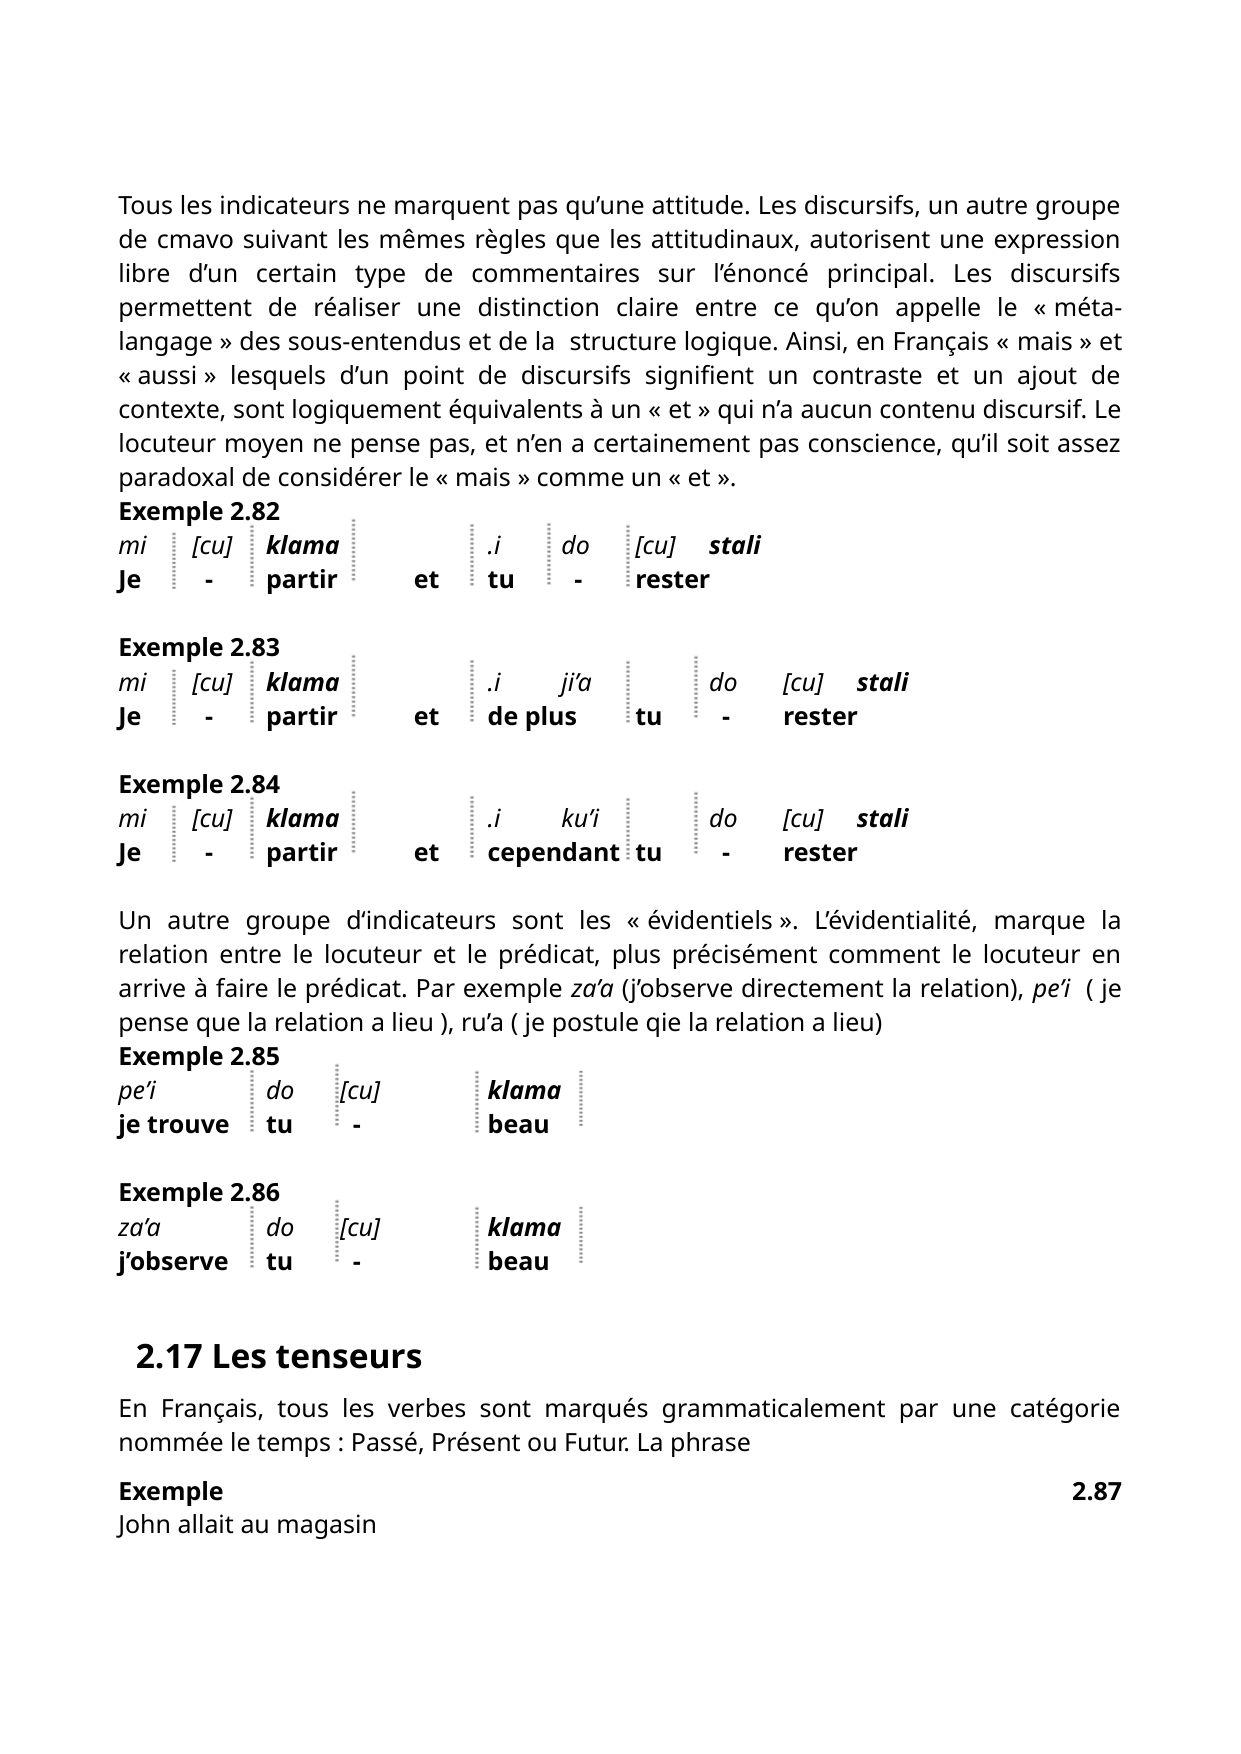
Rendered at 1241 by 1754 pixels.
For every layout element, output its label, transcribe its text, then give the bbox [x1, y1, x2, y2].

text .i ku’i [482, 800, 620, 834]
text En Français, tous les verbes sont marqués grammaticalement par une catégorie nommée le temps : Passé, Présent ou Futur. La phrase [118, 1390, 1122, 1458]
text mi [118, 664, 166, 698]
text za’a do [cu] klama [347, 1209, 469, 1243]
picture [469, 1065, 487, 1137]
picture [346, 649, 363, 721]
text Exemple 2.83 [118, 630, 1122, 664]
text Exemple 2.84 [118, 766, 1122, 800]
text je trouve tu - beau [118, 1107, 1122, 1141]
subtitle 2.17 Les tenseurs [118, 1332, 1122, 1378]
picture [541, 518, 559, 589]
text [638, 800, 688, 834]
picture [244, 1200, 262, 1272]
text Tous les indicateurs ne marquent pas qu’une attitude. Les discursifs, un autre groupe de cmavo suivant les mêmes règles que les attitudinaux, autorisent une expression libre d’un certain type de commentaires sur l’énoncé principal. Les discursifs permettent de réaliser une distinction claire entre ce qu’on appelle le « méta-langage » des sous-entendus et de la structure logique. Ainsi, en Français « mais » et « aussi » lesquels d’un point de discursifs signifient un contraste et un ajout de contexte, sont logiquement équivalents à un « et » qui n’a aucun contenu discursif. Le locuteur moyen ne pense pas, et n’en a certainement pas conscience, qu’il soit assez paradoxal de considérer le « mais » comme un « et ». [118, 187, 1122, 494]
picture [620, 519, 638, 591]
text pe’i do [cu] klama [347, 1073, 469, 1107]
text pe’i do [cu] klama [591, 1073, 1122, 1107]
text pe’i do [cu] klama [118, 1073, 244, 1107]
text [cu] [184, 800, 244, 834]
picture [346, 786, 363, 857]
text j’observe tu - beau [118, 1243, 1122, 1277]
text Je - partir et de plus tu - rester [118, 698, 1122, 732]
picture [464, 518, 482, 590]
picture [166, 527, 184, 593]
text [363, 664, 464, 698]
picture [688, 787, 706, 858]
text do [cu] stali [706, 664, 1122, 698]
picture [573, 1065, 591, 1130]
text [cu] [184, 664, 244, 698]
text Exemple 2.86 [118, 1175, 1122, 1209]
picture [244, 519, 262, 591]
text za’a do [cu] klama [487, 1209, 573, 1243]
picture [688, 650, 706, 722]
text .i [482, 528, 541, 562]
picture [620, 656, 638, 727]
picture [464, 654, 482, 726]
picture [166, 664, 184, 729]
text za’a do [cu] klama [591, 1209, 1122, 1243]
text za’a do [cu] klama [118, 1209, 244, 1243]
text [363, 528, 464, 562]
text pe’i do [cu] klama [487, 1073, 573, 1107]
text Je - partir et tu - rester [118, 562, 1122, 596]
text Un autre groupe d‘indicateurs sont les « évidentiels ». L’évidentialité, marque la relation entre le locuteur et le prédicat, plus précisément comment le locuteur en arrive à faire le prédicat. Par exemple za’a (j’observe directement la relation), pe’i ( je pense que la relation a lieu ), ru’a ( je postule qie la relation a lieu) [118, 903, 1122, 1039]
text Exemple 2.82 [118, 494, 1122, 528]
picture [329, 1194, 347, 1266]
text klama [262, 800, 346, 834]
text do [cu] stali [706, 800, 1122, 834]
picture [244, 1064, 262, 1136]
picture [244, 655, 262, 727]
picture [573, 1201, 591, 1267]
text klama [262, 528, 346, 562]
text mi [118, 528, 166, 562]
text [638, 664, 688, 698]
picture [620, 792, 638, 864]
text Je - partir et cependant tu - rester [118, 834, 1122, 868]
text .i ji’a [482, 664, 620, 698]
text mi [118, 800, 166, 834]
text [cu] [184, 528, 244, 562]
text Exemple 2.85 [118, 1039, 1122, 1073]
picture [166, 800, 184, 866]
text do [559, 528, 620, 562]
text Exemple 2.87 John allait au magasin [118, 1473, 1122, 1541]
text pe’i do [cu] klama [262, 1073, 329, 1107]
picture [329, 1058, 347, 1130]
picture [464, 791, 482, 862]
text [cu] stali [638, 528, 1122, 562]
text za’a do [cu] klama [262, 1209, 329, 1243]
picture [346, 513, 363, 585]
text klama [262, 664, 346, 698]
picture [469, 1202, 487, 1273]
picture [244, 791, 262, 863]
text [363, 800, 464, 834]
